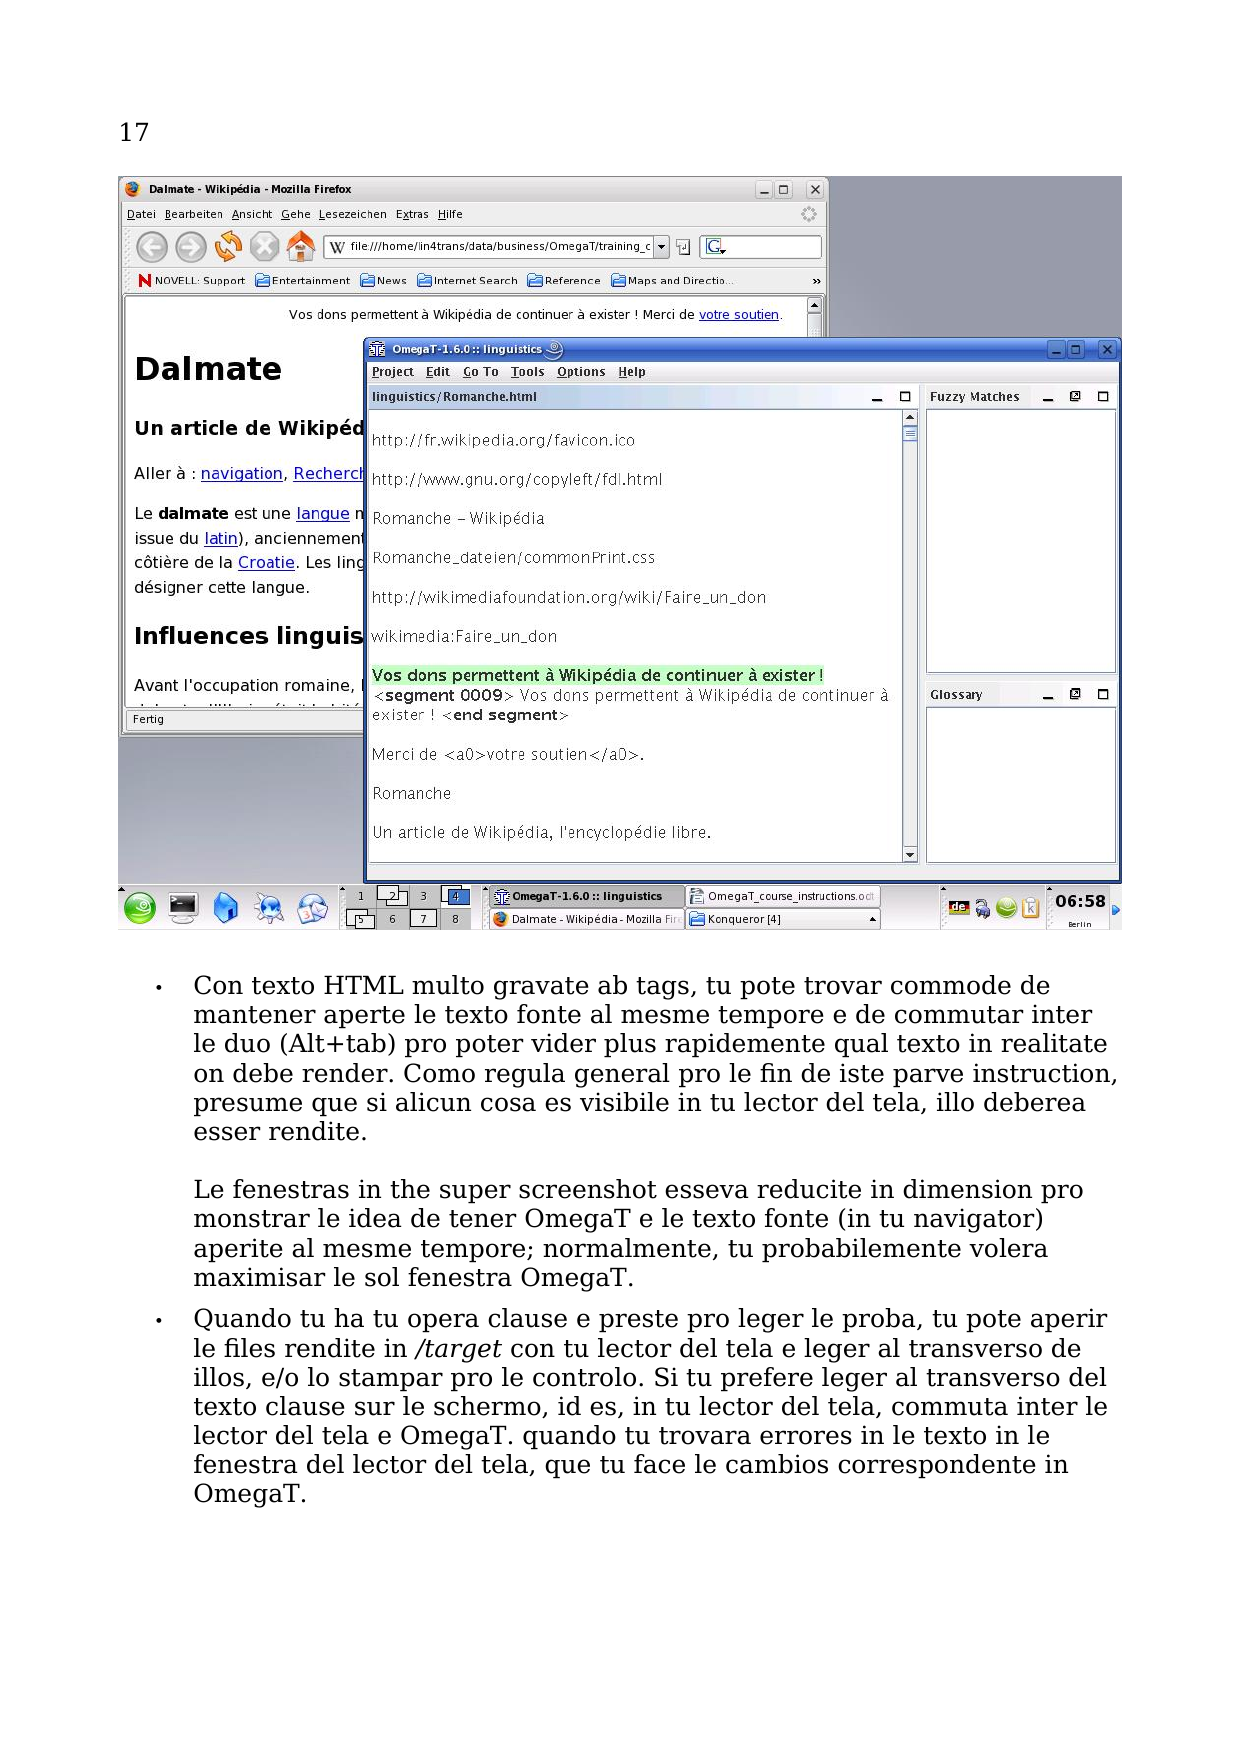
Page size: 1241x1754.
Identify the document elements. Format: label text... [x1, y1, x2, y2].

picture [118, 176, 1122, 930]
list Con texto HTML multo gravate ab tags, tu pote trovar commode de mantener aperte le texto fonte al mesme tempore e de commutar inter le duo (Alt+tab) pro poter vider plus rapidemente qual texto in realitate on debe render. Como regula general pro le fin de iste parve instruction, presume que si alicun cosa es visibile in tu lector del tela, illo deberea esser rendite. Le fenestras in the super screenshot esseva reducite in dimension pro monstrar le idea de tener OmegaT e le texto fonte (in tu navigator) aperite al mesme tempore; normalmente, tu probabilemente volera maximisar le sol fenestra OmegaT. [156, 971, 1122, 1292]
list Quando tu ha tu opera clause e preste pro leger le proba, tu pote aperir le files rendite in /target con tu lector del tela e leger al transverso de illos, e/o lo stampar pro le controlo. Si tu prefere leger al transverso del texto clause sur le schermo, id es, in tu lector del tela, commuta inter le lector del tela e OmegaT. quando tu trovara errores in le texto in le fenestra del lector del tela, que tu face le cambios correspondente in OmegaT. [156, 1304, 1122, 1509]
